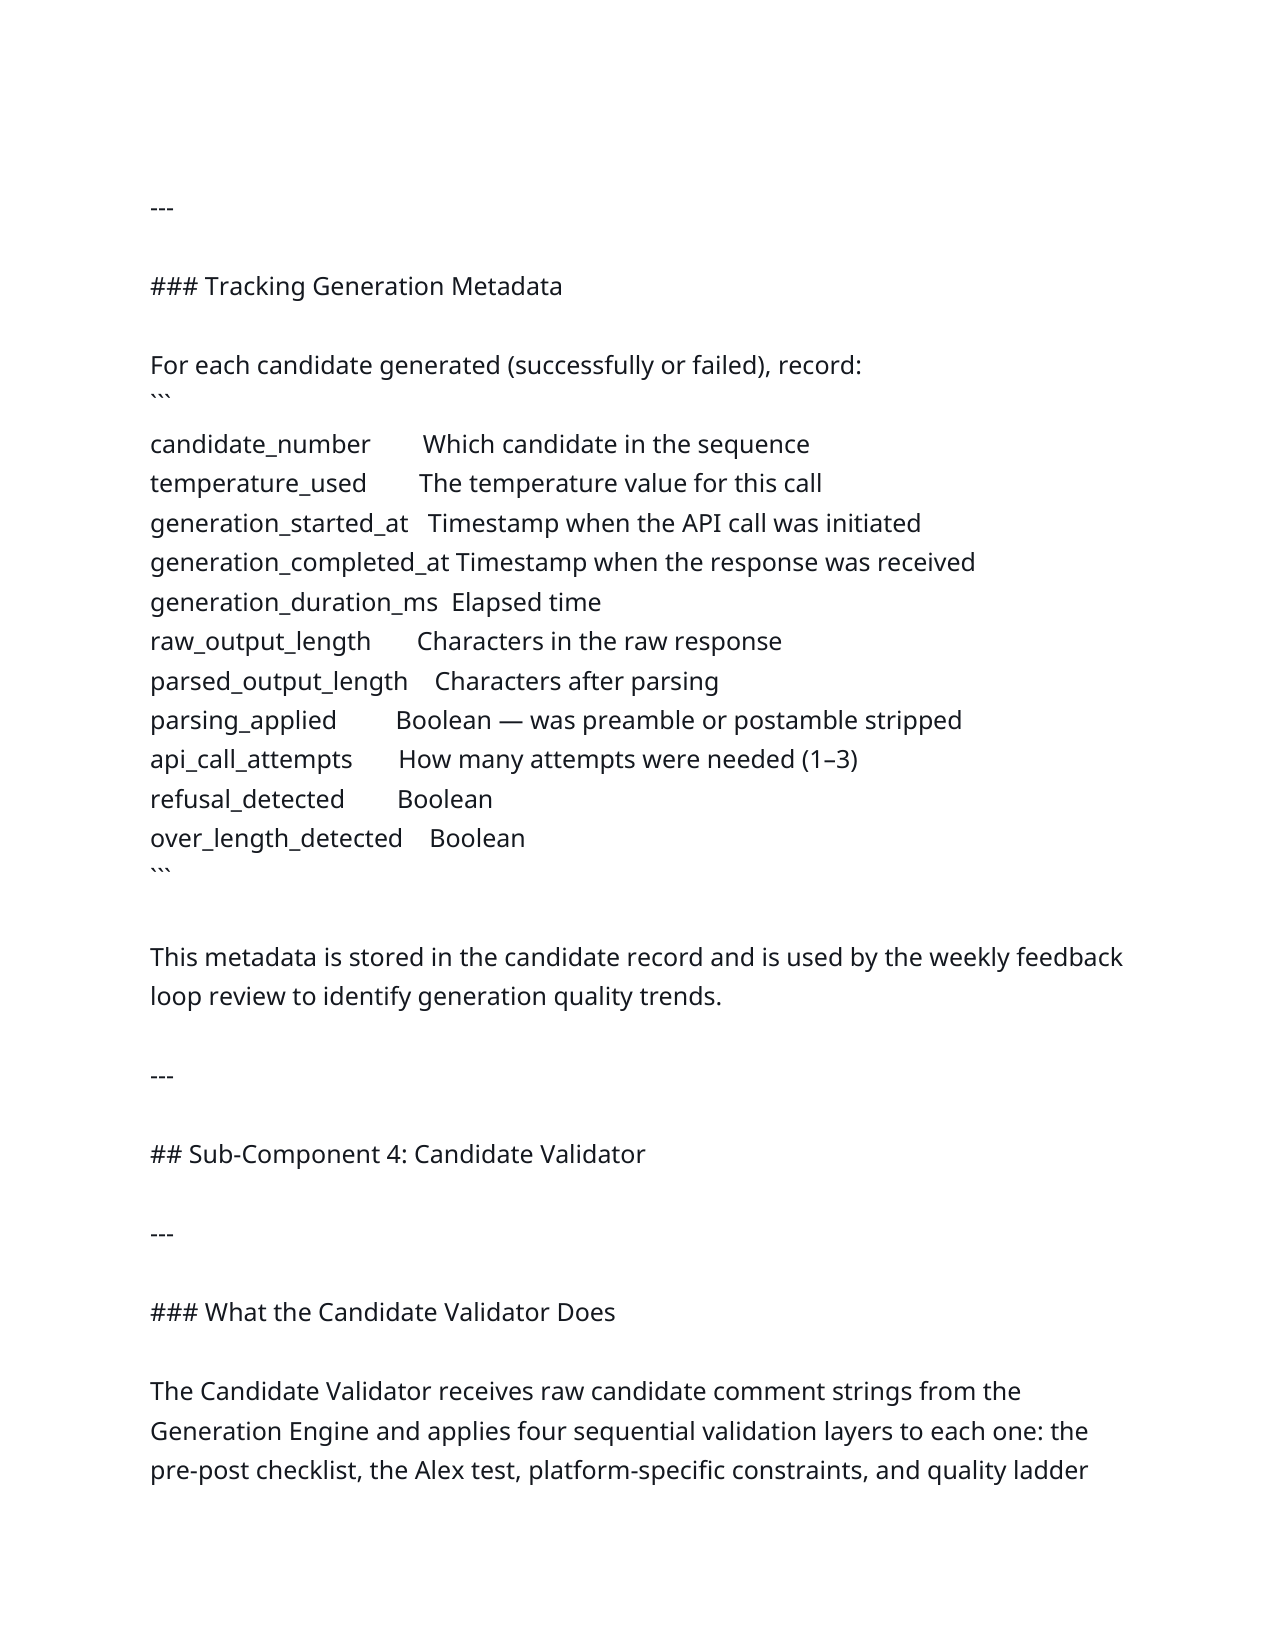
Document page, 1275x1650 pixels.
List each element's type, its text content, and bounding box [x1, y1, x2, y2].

text --- ### Tracking Generation Metadata For each candidate generated (successfully or failed), record: ``` candidate_number Which candidate in the sequence temperature_used The temperature value for this call generation_started_at Timestamp when the API call was initiated generation_completed_at Timestamp when the response was received generation_duration_ms Elapsed time raw_output_length Characters in the raw response parsed_output_length Characters after parsing parsing_applied Boolean — was preamble or postamble stripped api_call_attempts How many attempts were needed (1–3) refusal_detected Boolean over_length_detected Boolean ``` This metadata is stored in the candidate record and is used by the weekly feedback loop review to identify generation quality trends. --- ## Sub-Component 4: Candidate Validator --- ### What the Candidate Validator Does The Candidate Validator receives raw candidate comment strings from the Generation Engine and applies four sequential validation layers to each one: the pre-post checklist, the Alex test, platform-specific constraints, and quality ladder [150, 150, 1125, 1487]
